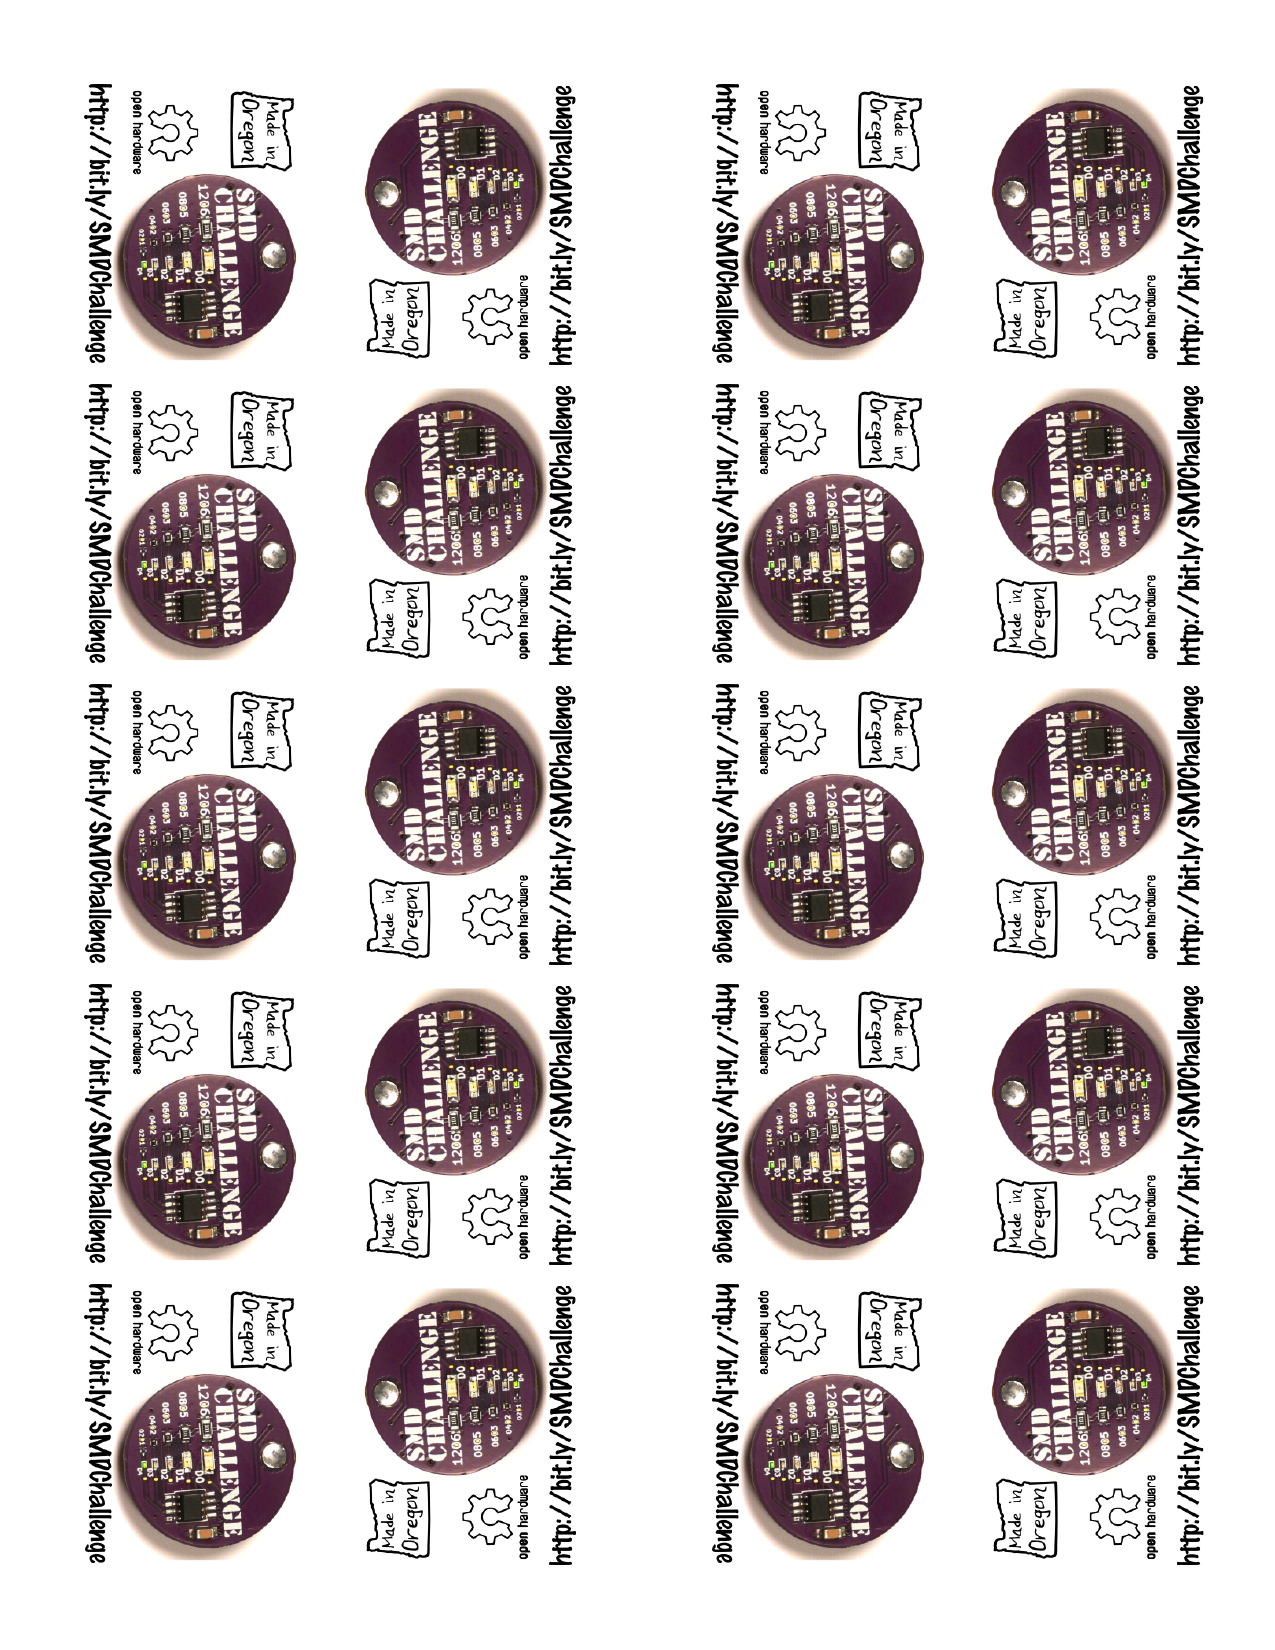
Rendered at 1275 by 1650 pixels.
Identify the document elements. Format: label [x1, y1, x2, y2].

table_header [19, 75, 618, 375]
table_cell [19, 375, 618, 675]
table_header [618, 75, 646, 1575]
picture [363, 386, 576, 665]
table_cell [19, 1275, 618, 1575]
picture [991, 86, 1204, 365]
picture [84, 84, 297, 363]
picture [84, 984, 297, 1263]
table_cell [19, 975, 618, 1275]
picture [711, 384, 925, 663]
table_cell [646, 375, 1257, 675]
picture [363, 986, 576, 1265]
table_cell [646, 675, 1257, 975]
picture [84, 1284, 297, 1563]
picture [991, 386, 1204, 665]
picture [363, 686, 576, 965]
picture [991, 686, 1204, 965]
table_header [646, 75, 1257, 375]
table_cell [19, 675, 618, 975]
picture [363, 1286, 576, 1565]
picture [991, 986, 1204, 1265]
picture [711, 684, 925, 963]
table_cell [646, 975, 1257, 1275]
picture [84, 684, 297, 963]
picture [363, 86, 576, 365]
picture [711, 84, 925, 363]
picture [84, 384, 297, 663]
picture [991, 1286, 1204, 1565]
picture [711, 1284, 925, 1563]
table_cell [646, 1275, 1257, 1575]
picture [711, 984, 925, 1263]
